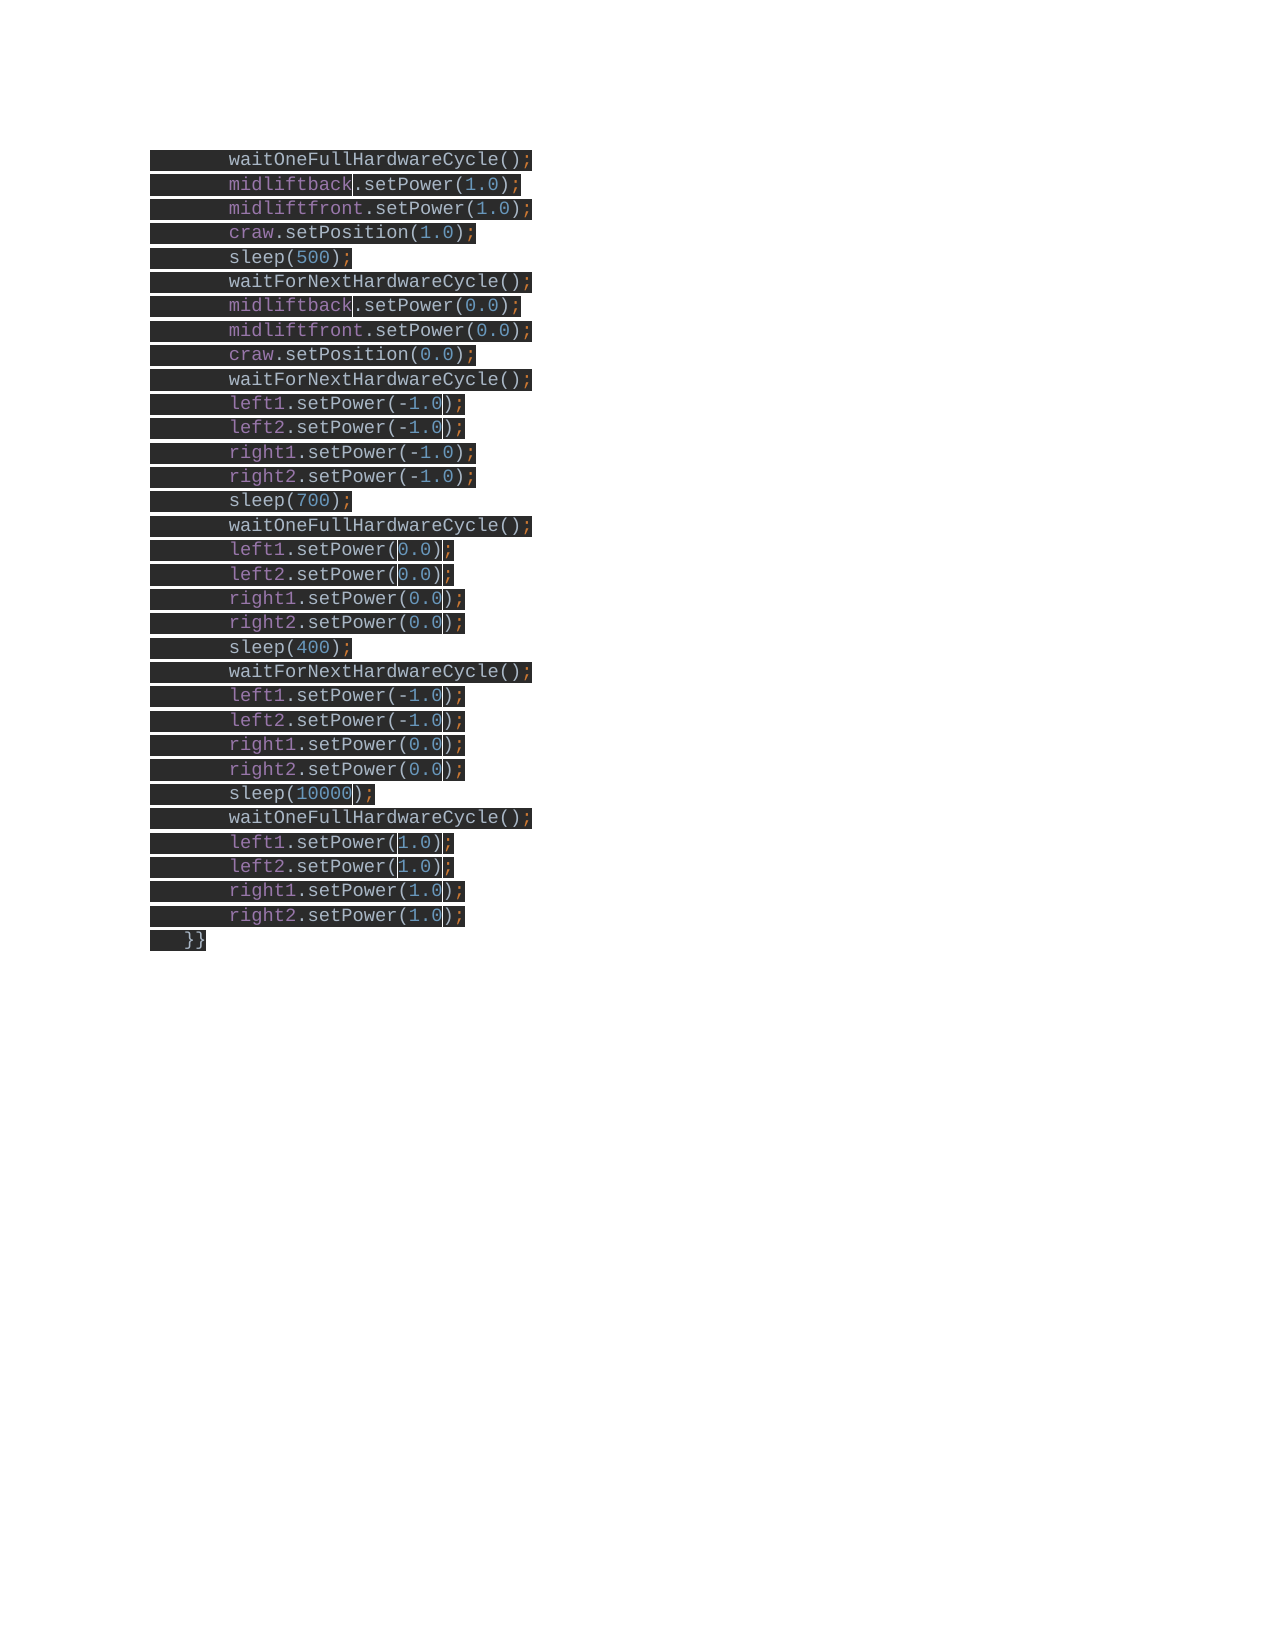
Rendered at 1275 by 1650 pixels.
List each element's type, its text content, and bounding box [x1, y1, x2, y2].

text right2.setPower(0.0); [150, 613, 1125, 634]
text waitOneFullHardwareCycle(); [150, 150, 1125, 171]
text right2.setPower(0.0); [150, 759, 1125, 781]
text sleep(10000); [150, 784, 1125, 805]
text right2.setPower(1.0); [150, 906, 1125, 927]
text left1.setPower(1.0); [150, 832, 1125, 854]
text midliftfront.setPower(1.0); [150, 199, 1125, 220]
text left1.setPower(-1.0); [150, 394, 1125, 415]
text waitForNextHardwareCycle(); [150, 369, 1125, 391]
text craw.setPosition(1.0); [150, 223, 1125, 244]
text left1.setPower(-1.0); [150, 686, 1125, 707]
text left2.setPower(-1.0); [150, 711, 1125, 732]
text midliftback.setPower(1.0); [150, 174, 1125, 196]
text right2.setPower(-1.0); [150, 467, 1125, 488]
text sleep(400); [150, 637, 1125, 659]
text waitOneFullHardwareCycle(); [150, 516, 1125, 537]
text right1.setPower(1.0); [150, 881, 1125, 902]
text left2.setPower(-1.0); [150, 418, 1125, 439]
text right1.setPower(0.0); [150, 735, 1125, 756]
text right1.setPower(-1.0); [150, 442, 1125, 464]
text midliftfront.setPower(0.0); [150, 321, 1125, 342]
text left1.setPower(0.0); [150, 540, 1125, 561]
text waitForNextHardwareCycle(); [150, 662, 1125, 683]
text left2.setPower(0.0); [150, 564, 1125, 586]
text waitForNextHardwareCycle(); [150, 272, 1125, 293]
text waitOneFullHardwareCycle(); [150, 808, 1125, 829]
text right1.setPower(0.0); [150, 589, 1125, 610]
text sleep(500); [150, 247, 1125, 269]
text craw.setPosition(0.0); [150, 345, 1125, 366]
text left2.setPower(1.0); [150, 857, 1125, 878]
text sleep(700); [150, 491, 1125, 512]
text midliftback.setPower(0.0); [150, 296, 1125, 317]
text }} [150, 930, 1125, 951]
